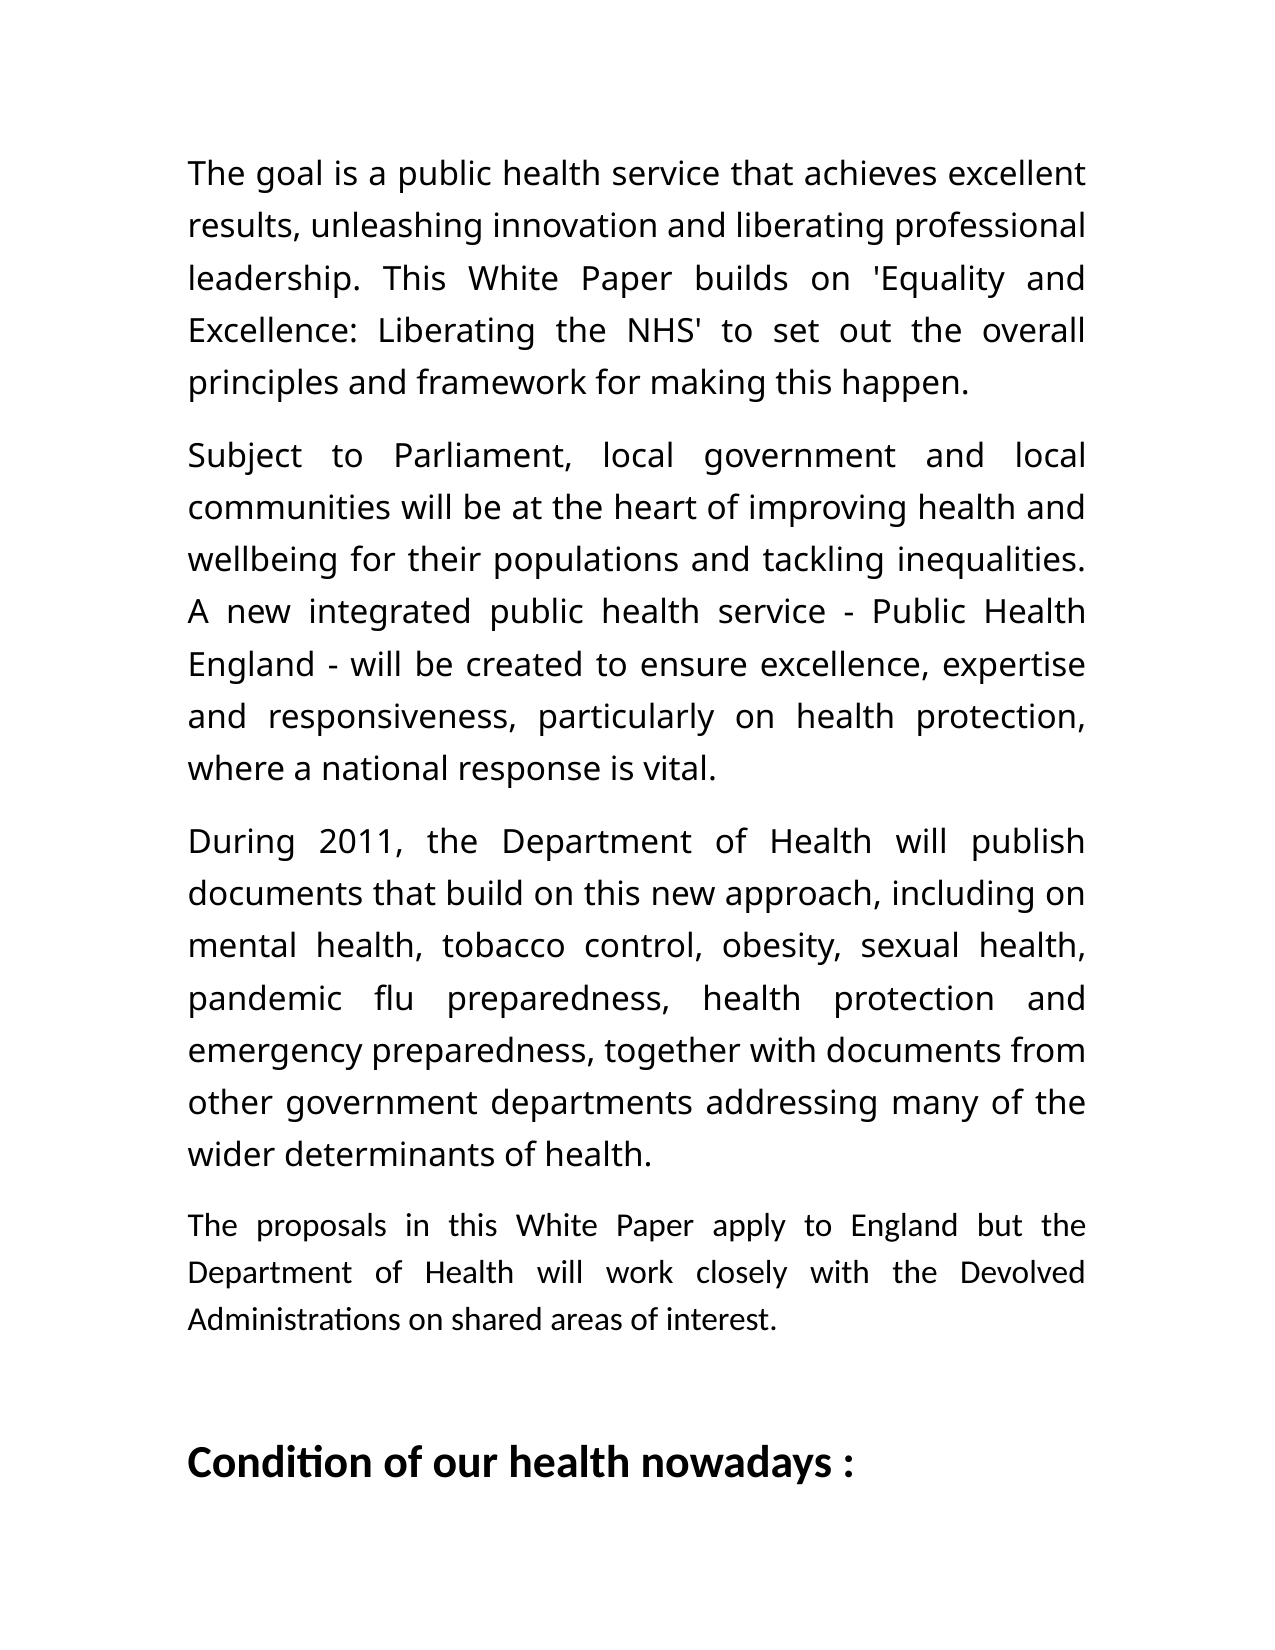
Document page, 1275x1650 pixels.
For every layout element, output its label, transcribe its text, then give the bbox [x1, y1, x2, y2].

text During 2011, the Department of Health will publish documents that build on this new approach, including on mental health, tobacco control, obesity, sexual health, pandemic flu preparedness, health protection and emergency preparedness, together with documents from other government departments addressing many of the wider determinants of health. [187, 818, 1087, 1176]
text The goal is a public health service that achieves excellent results, unleashing innovation and liberating professional leadership. This White Paper builds on 'Equality and Excellence: Liberating the NHS' to set out the overall principles and framework for making this happen. [187, 150, 1087, 404]
text The proposals in this White Paper apply to England but the Department of Health will work closely with the Devolved Administrations on shared areas of interest. [187, 1204, 1087, 1338]
text Condition of our health nowadays : [187, 1433, 1087, 1489]
text Subject to Parliament, local government and local communities will be at the heart of improving health and wellbeing for their populations and tackling inequalities. A new integrated public health service - Public Health England - will be created to ensure excellence, expertise and responsiveness, particularly on health protection, where a national response is vital. [187, 432, 1087, 790]
